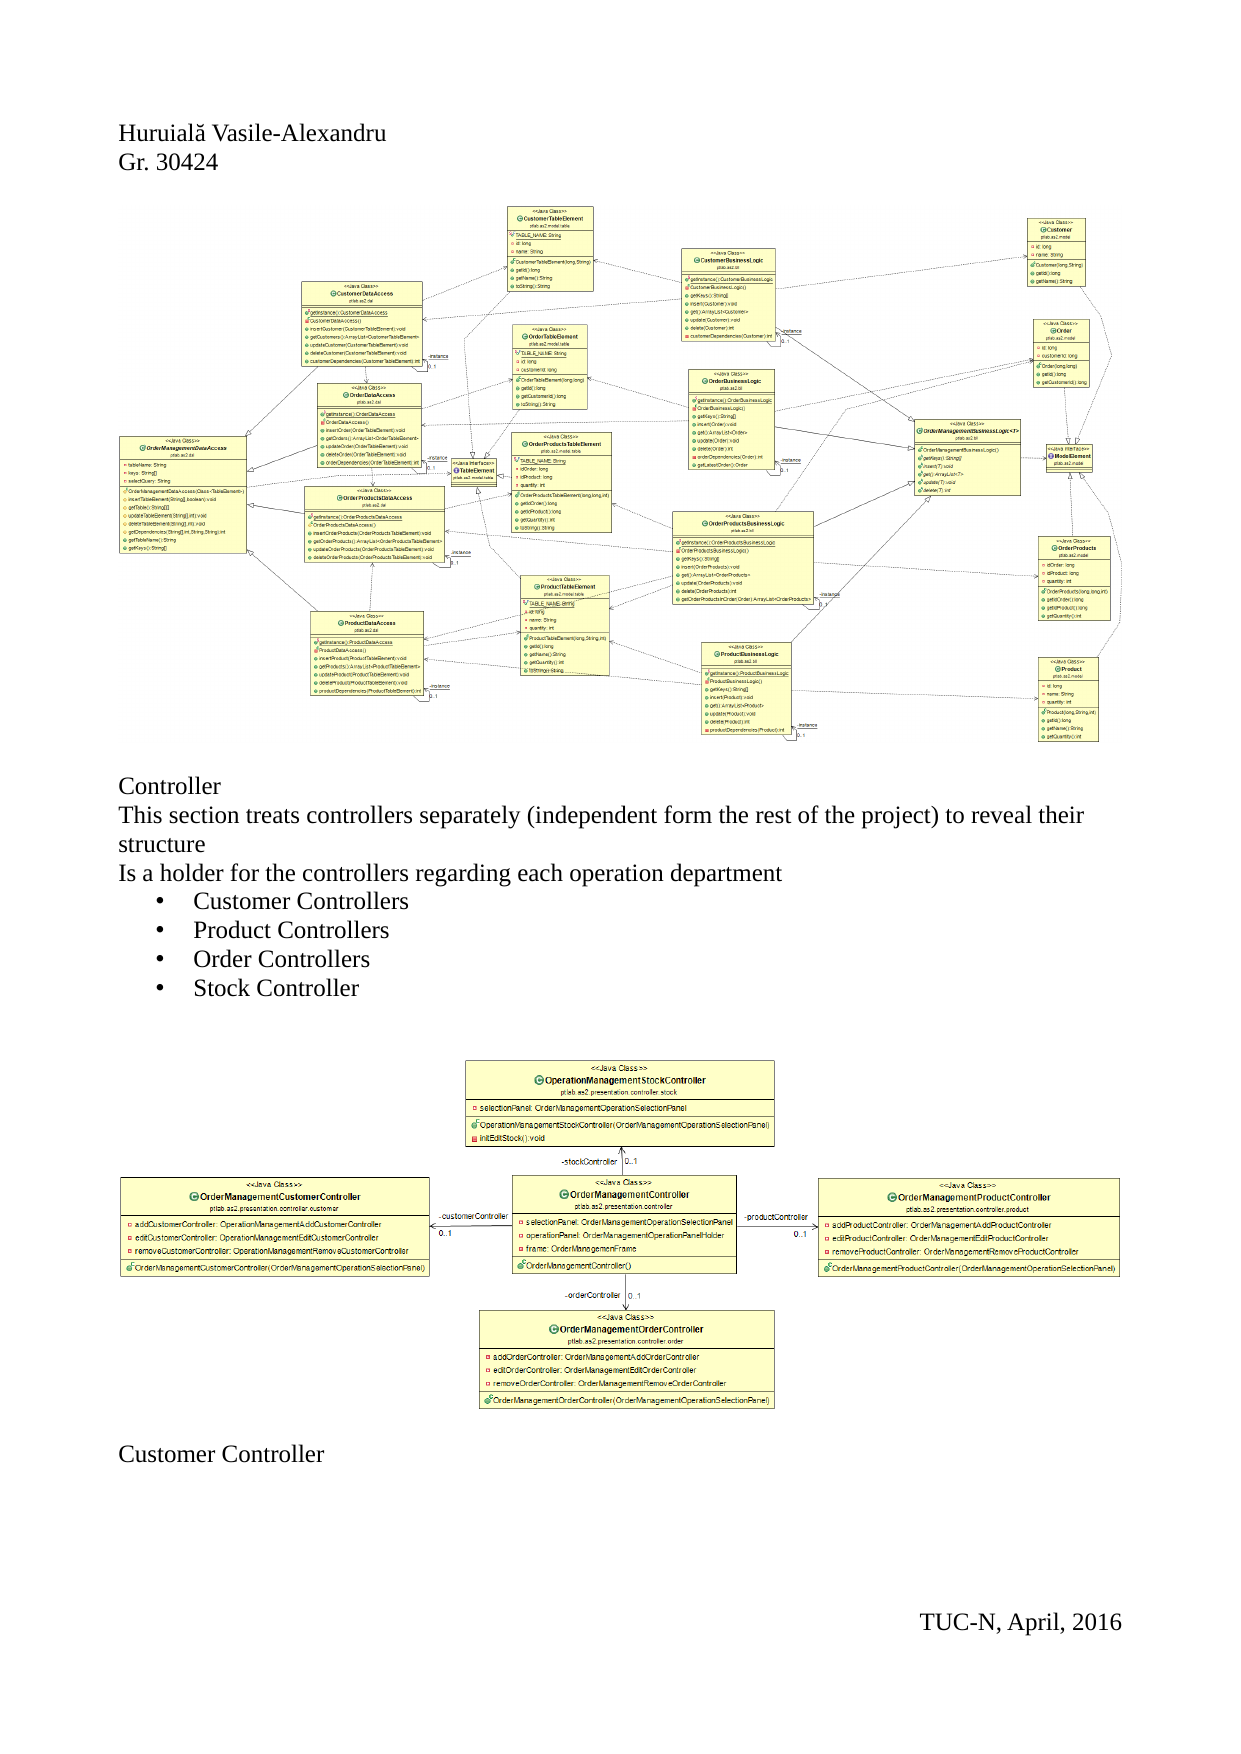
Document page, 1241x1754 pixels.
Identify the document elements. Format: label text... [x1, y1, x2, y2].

picture [118, 1058, 1122, 1411]
text Customer Controller [118, 1439, 1122, 1468]
picture [118, 205, 1122, 743]
list Stock Controller [156, 973, 1122, 1001]
list Order Controllers [156, 944, 1122, 973]
list Product Controllers [156, 915, 1122, 944]
list Customer Controllers [156, 886, 1122, 915]
text Is a holder for the controllers regarding each operation department [118, 858, 1122, 886]
text This section treats controllers separately (independent form the rest of the project) to reveal their structure [118, 800, 1122, 858]
text Controller [118, 771, 1122, 800]
